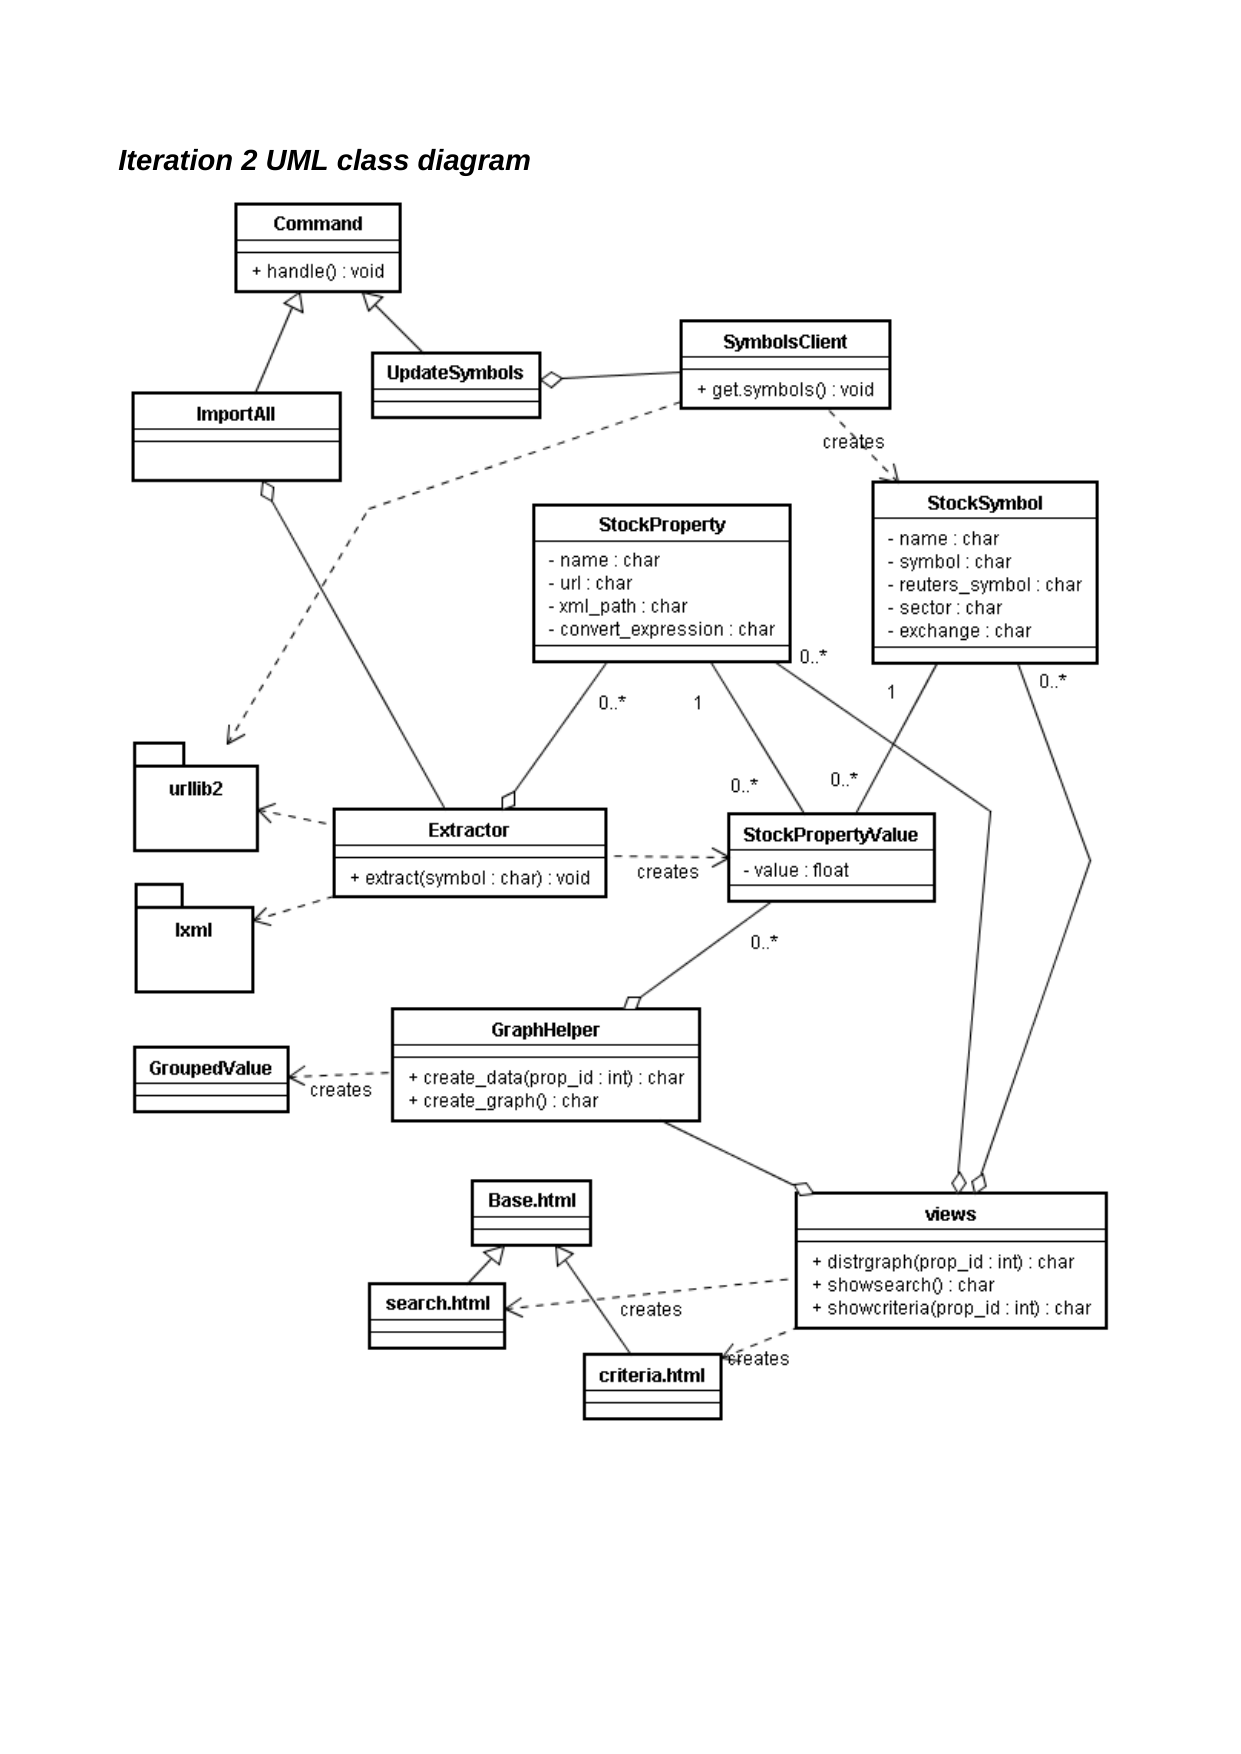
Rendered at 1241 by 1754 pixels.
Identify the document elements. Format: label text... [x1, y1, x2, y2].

subtitle Iteration 2 UML class diagram [118, 143, 1122, 177]
picture [118, 189, 1122, 1436]
